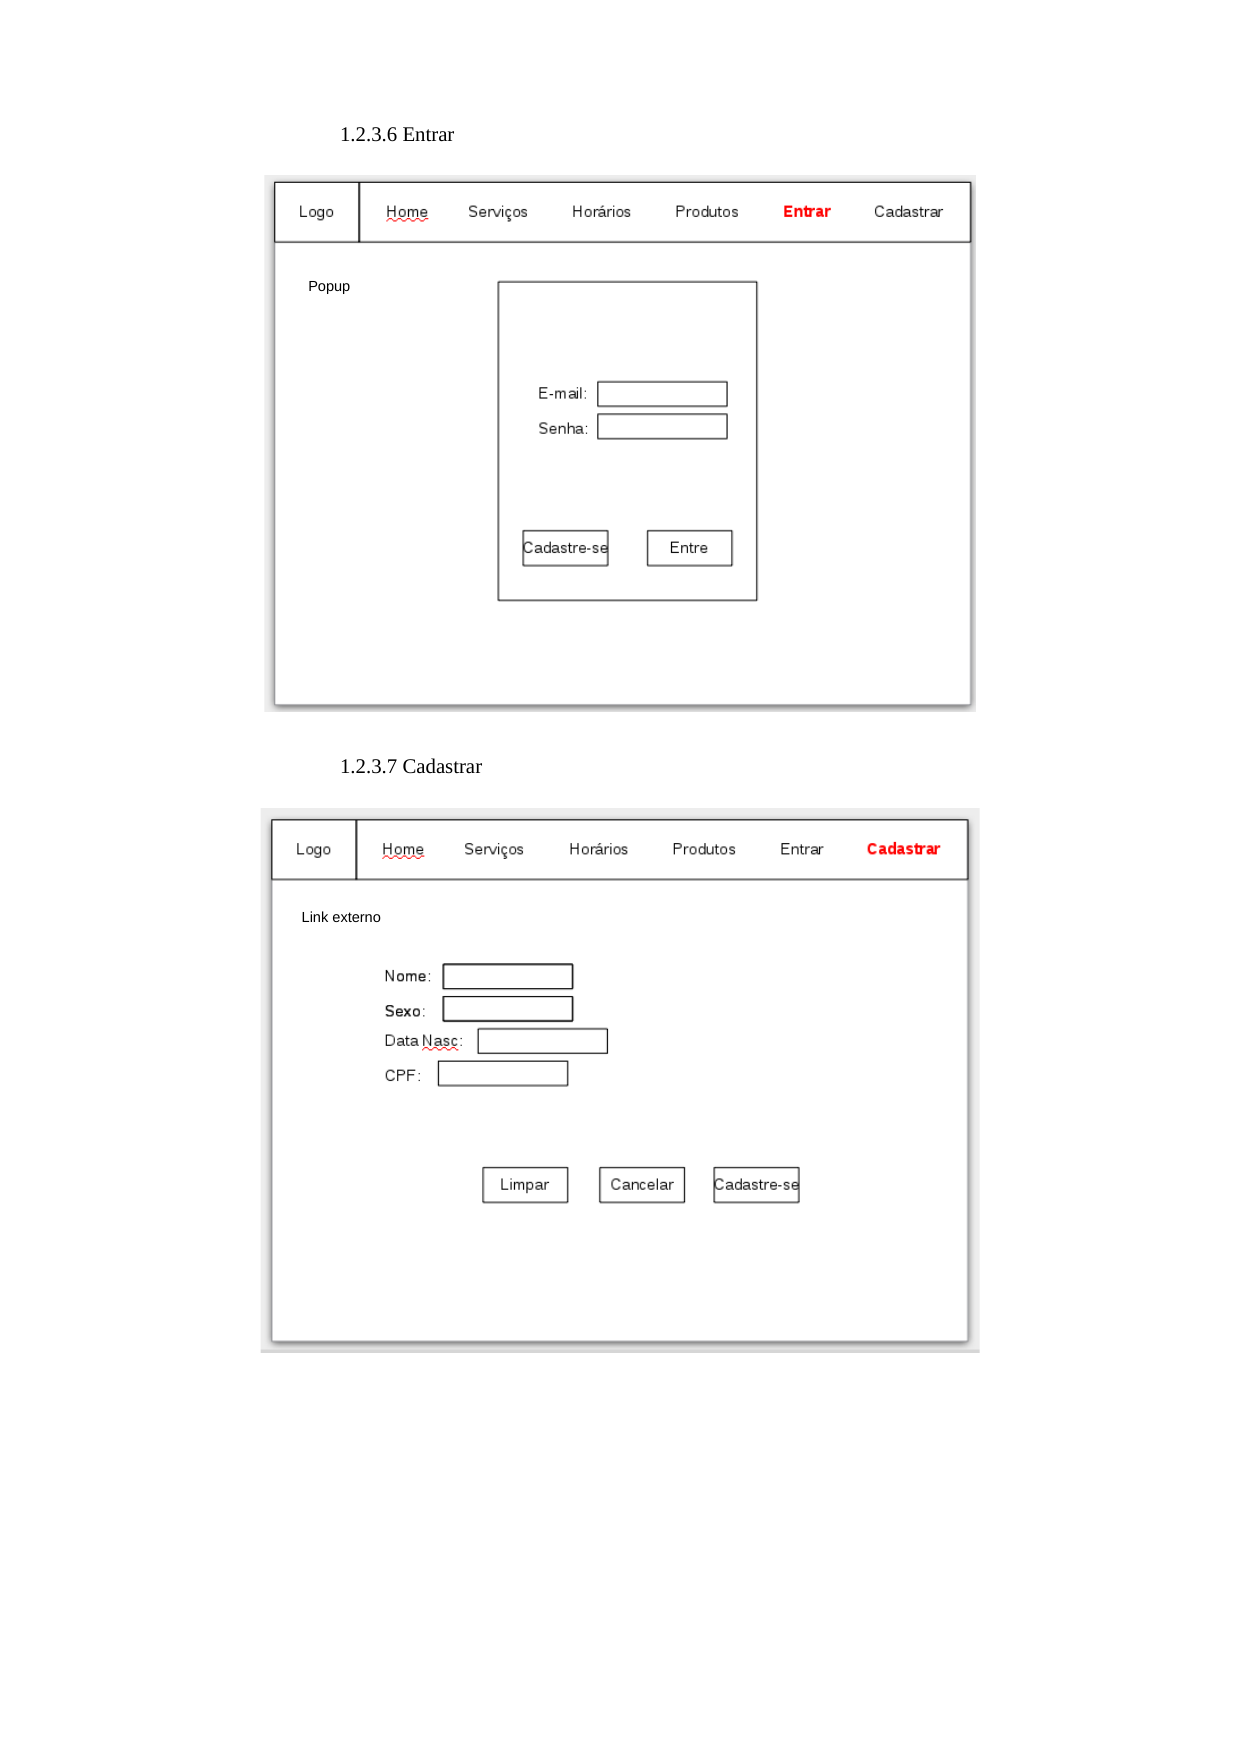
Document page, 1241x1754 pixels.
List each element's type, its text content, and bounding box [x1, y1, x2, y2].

text 1.2.3.7 Cadastrar [118, 751, 1122, 779]
picture [264, 175, 976, 712]
text 1.2.3.6 Entrar [118, 118, 1122, 147]
picture [260, 808, 980, 1353]
